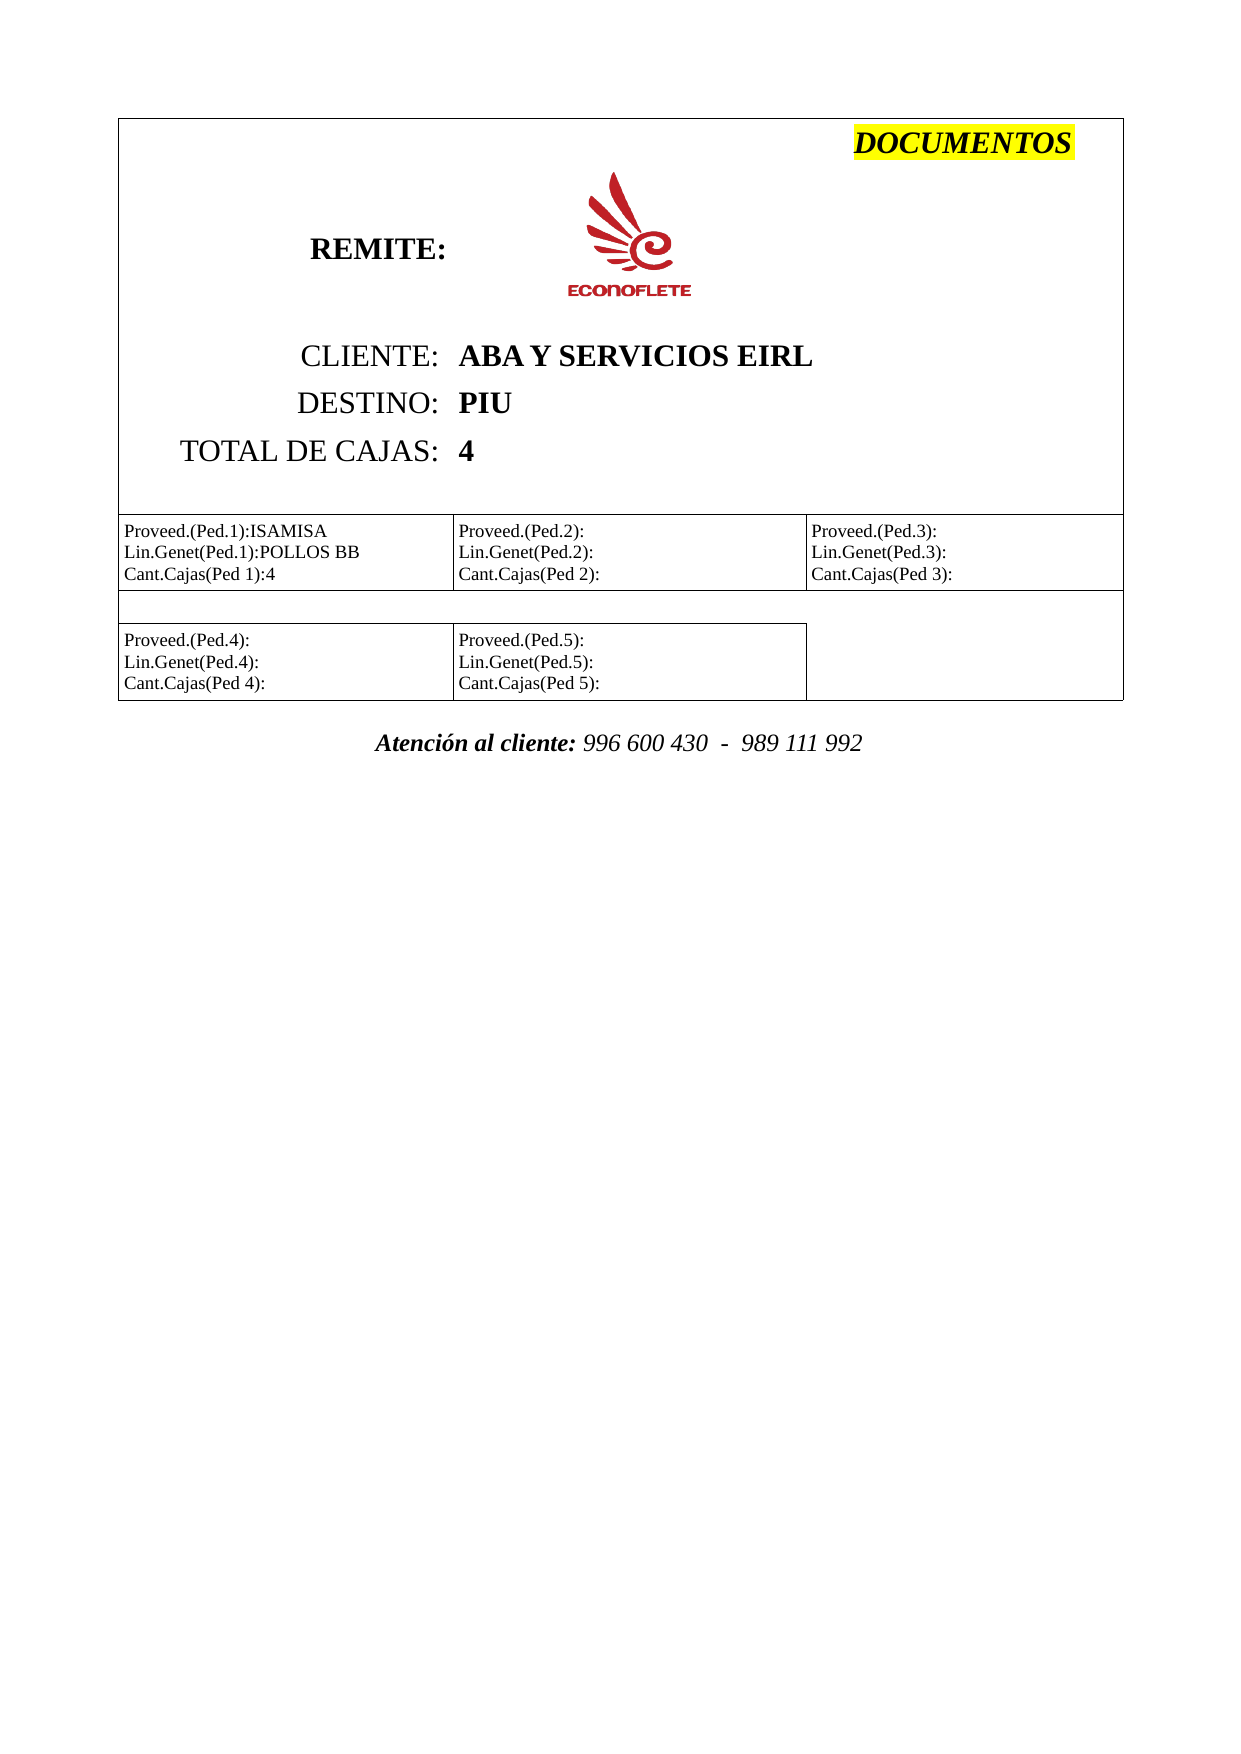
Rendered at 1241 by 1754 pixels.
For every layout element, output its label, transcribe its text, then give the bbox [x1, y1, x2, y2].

table_cell [806, 474, 1123, 514]
table_cell [119, 474, 453, 514]
table_cell TOTAL DE CAJAS: [119, 426, 453, 474]
table_cell [119, 591, 453, 623]
table_cell [453, 474, 806, 514]
table_header DOCUMENTOS [806, 119, 1123, 166]
table_cell [806, 379, 1123, 426]
table_cell DESTINO: [119, 379, 453, 426]
table_cell REMITE: [119, 166, 453, 332]
table_cell [453, 591, 806, 623]
table_cell 4 [453, 426, 1123, 474]
table_cell [806, 166, 1123, 332]
table_cell Proveed.(Ped.1):ISAMISA Lin.Genet(Ped.1):POLLOS BB Cant.Cajas(Ped 1):4 [119, 515, 453, 590]
table_cell CLIENTE: [119, 332, 453, 379]
text Atención al cliente: 996 600 430 - 989 111 992 [118, 728, 1122, 757]
table_header [119, 119, 453, 166]
table_cell Proveed.(Ped.2): Lin.Genet(Ped.2): Cant.Cajas(Ped 2): [454, 515, 806, 590]
picture [552, 171, 707, 297]
table_cell [806, 591, 1123, 623]
table_cell Proveed.(Ped.3): Lin.Genet(Ped.3): Cant.Cajas(Ped 3): [807, 515, 1123, 590]
table_cell [807, 623, 1123, 699]
table_cell [453, 166, 806, 332]
table_header [453, 119, 806, 166]
table_cell ABA Y SERVICIOS EIRL [453, 332, 1123, 379]
table_cell PIU [453, 379, 806, 426]
table_cell Proveed.(Ped.5): Lin.Genet(Ped.5): Cant.Cajas(Ped 5): [454, 624, 806, 699]
table_cell Proveed.(Ped.4): Lin.Genet(Ped.4): Cant.Cajas(Ped 4): [119, 624, 453, 699]
